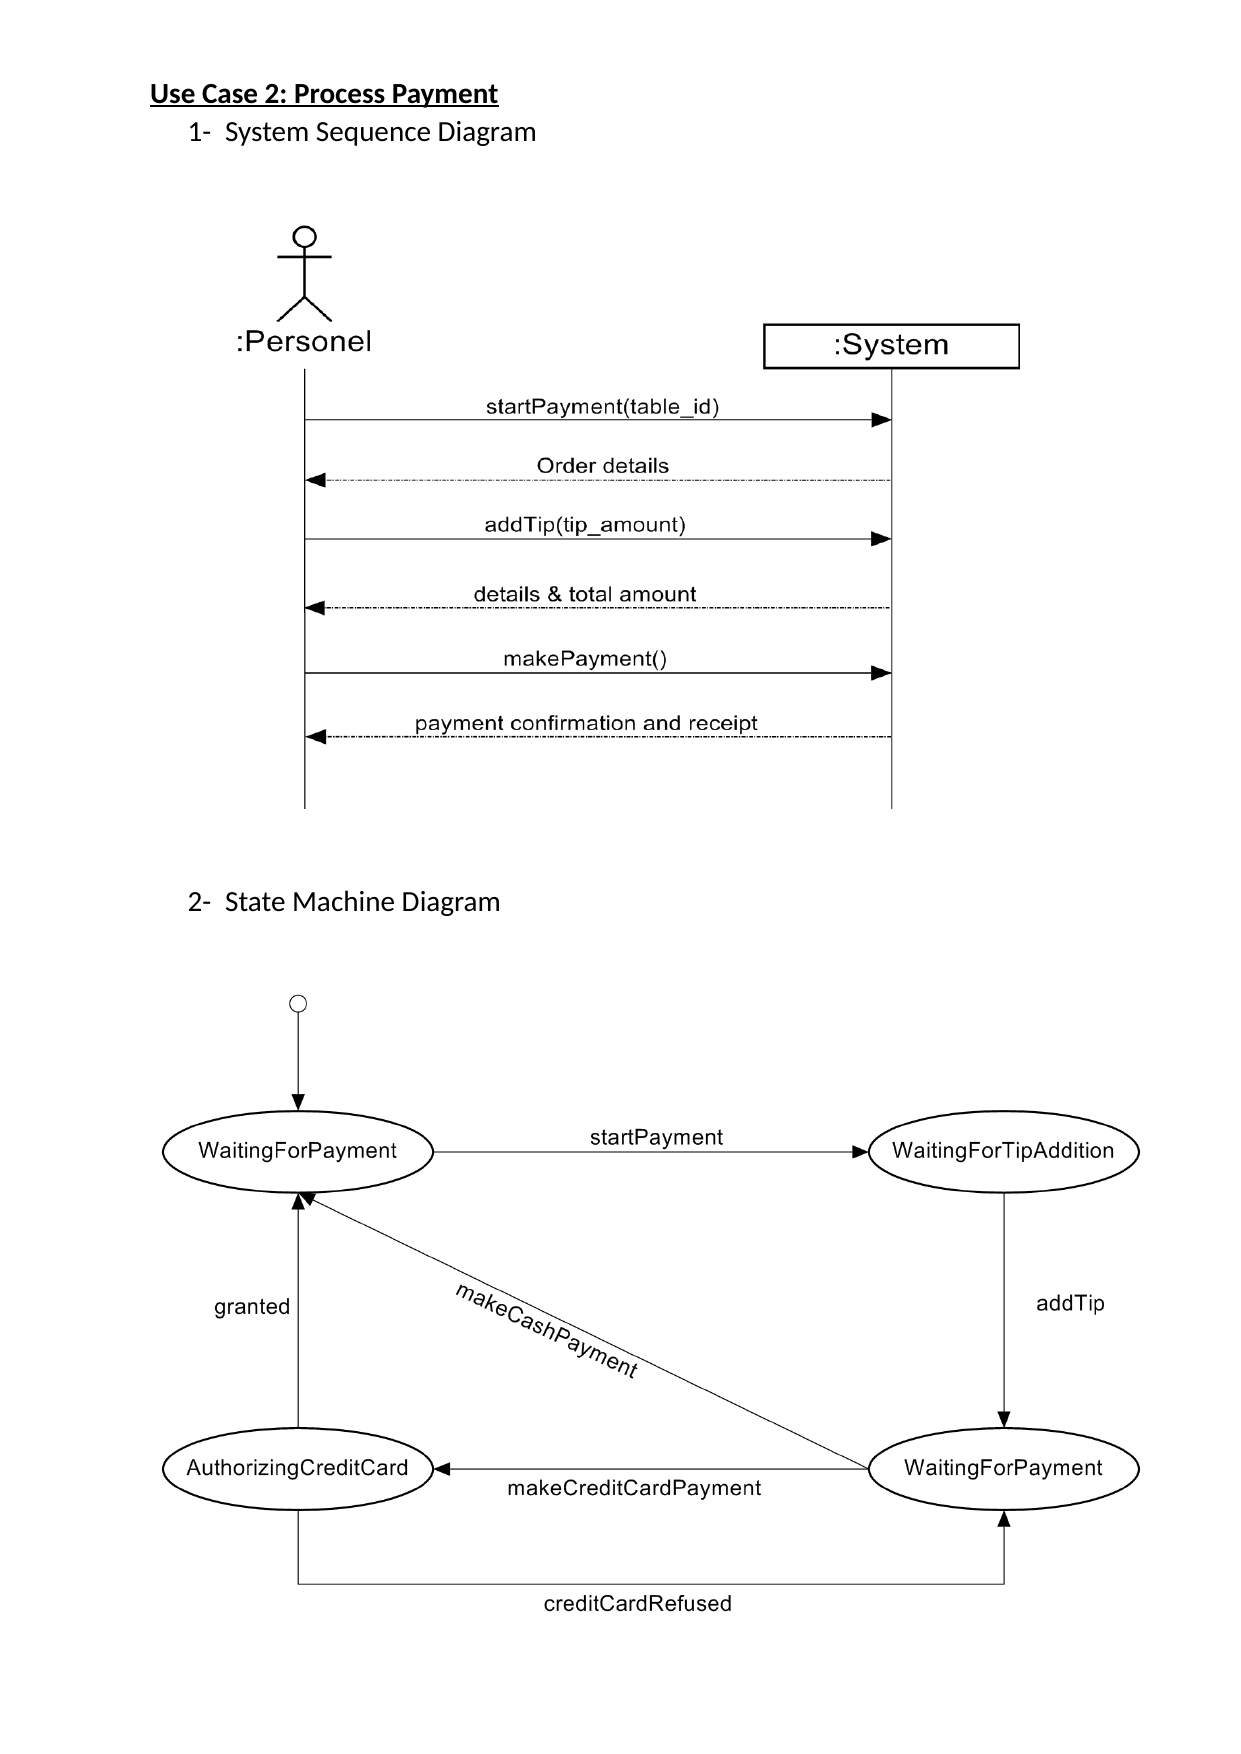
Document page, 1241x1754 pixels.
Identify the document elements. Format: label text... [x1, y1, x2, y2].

picture [160, 993, 1154, 1621]
subtitle State Machine Diagram [187, 883, 1165, 918]
subtitle System Sequence Diagram [187, 113, 1165, 149]
subtitle Use Case 2: Process Payment [150, 75, 1165, 111]
picture [220, 223, 1020, 809]
